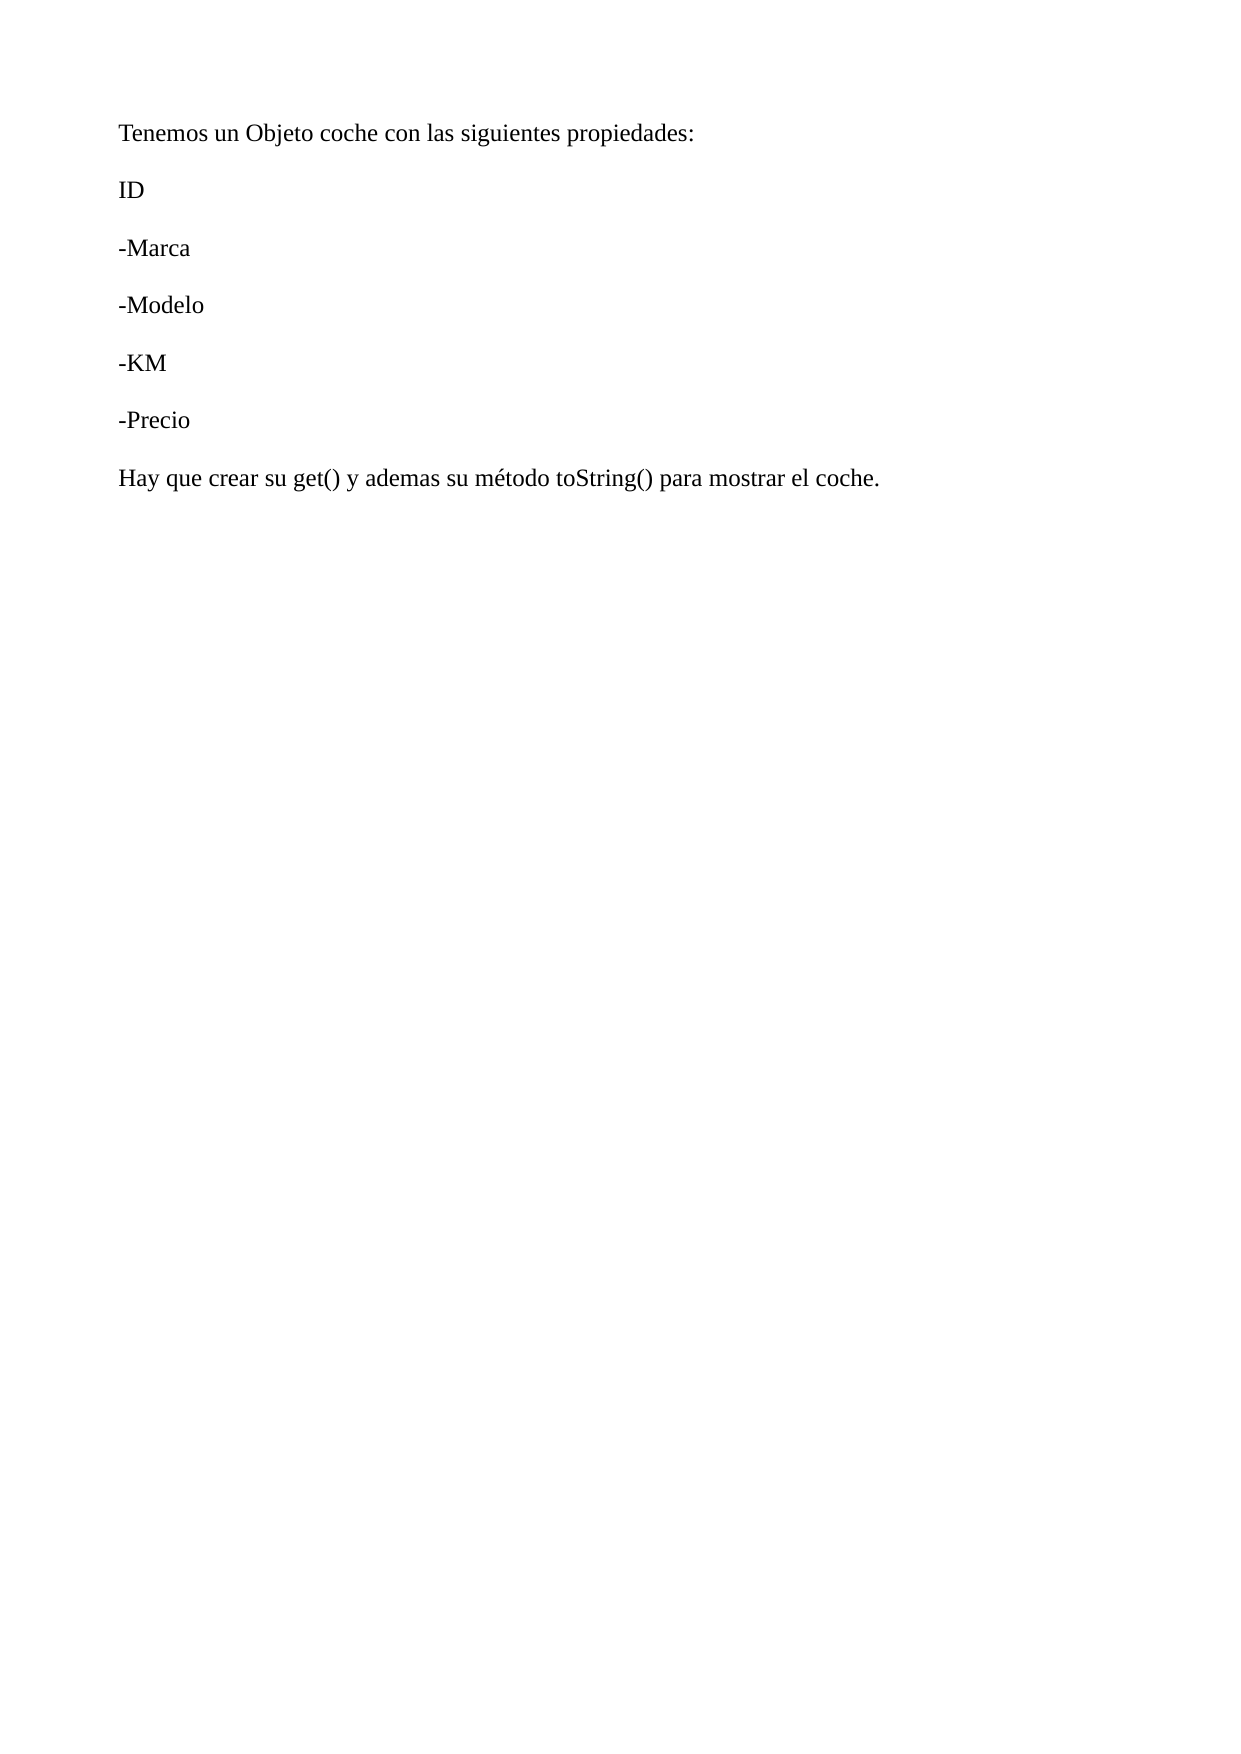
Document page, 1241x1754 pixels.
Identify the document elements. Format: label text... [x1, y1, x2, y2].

text Tenemos un Objeto coche con las siguientes propiedades: [118, 118, 1122, 147]
text -Modelo [118, 291, 1122, 319]
text Hay que crear su get() y ademas su método toString() para mostrar el coche. [118, 463, 1122, 492]
text ID [118, 176, 1122, 204]
text -Marca [118, 233, 1122, 262]
text -Precio [118, 406, 1122, 434]
text -KM [118, 348, 1122, 377]
